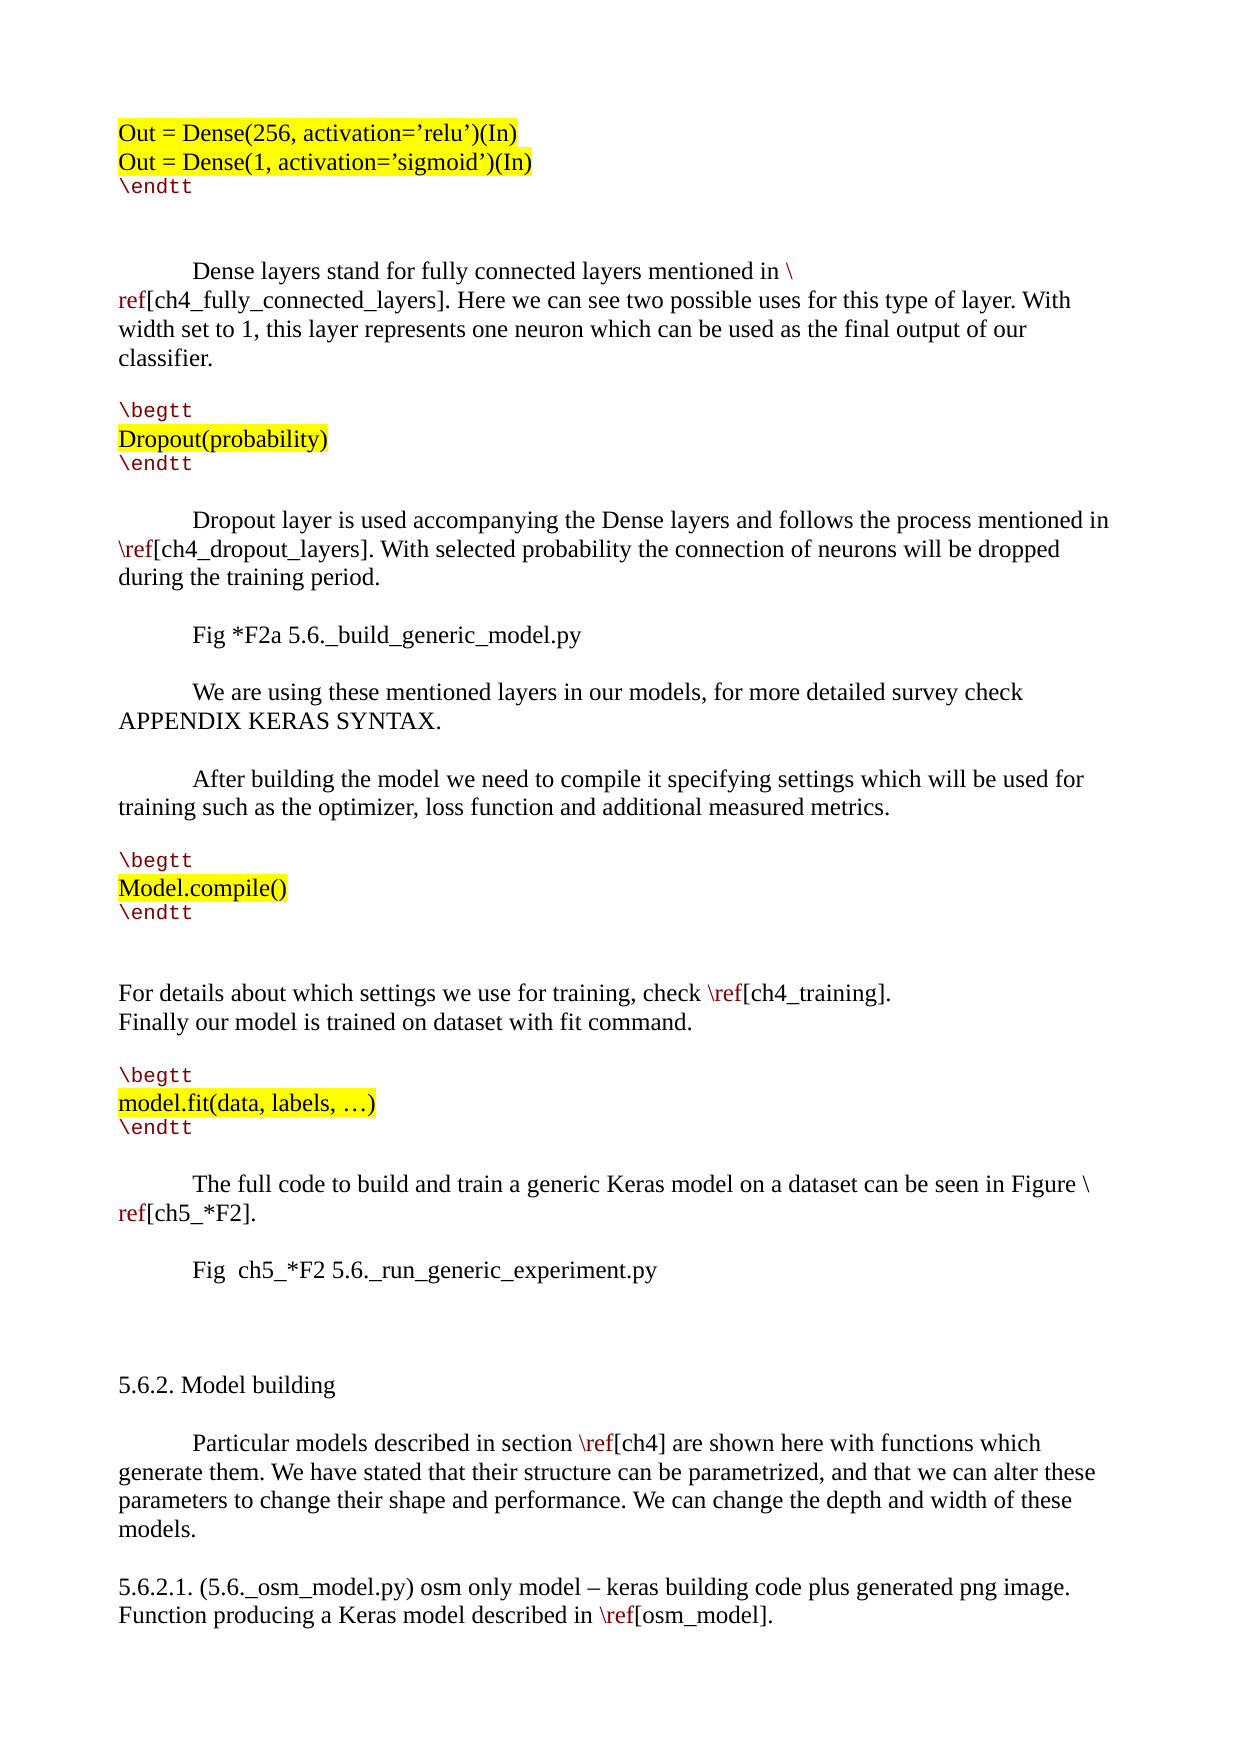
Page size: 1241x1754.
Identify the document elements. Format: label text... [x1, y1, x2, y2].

text 5.6.2. Model building [118, 1371, 1122, 1399]
text Dense layers stand for fully connected layers mentioned in \ref[ch4_fully_connected_layers]. Here we can see two possible uses for this type of layer. With width set to 1, this layer represents one neuron which can be used as the final output of our classifier. [118, 256, 1122, 371]
text Dropout(probability) [118, 424, 1122, 452]
text Fig *F2a 5.6._build_generic_model.py [118, 620, 1122, 649]
text Out = Dense(1, activation=’sigmoid’)(In) [118, 147, 1122, 176]
text Out = Dense(256, activation=’relu’)(In) [118, 118, 1122, 147]
text 5.6.2.1. (5.6._osm_model.py) osm only model – keras building code plus generated png image. Function producing a Keras model described in \ref[osm_model]. [118, 1572, 1122, 1629]
text \begtt [118, 850, 1122, 873]
text The full code to build and train a generic Keras model on a dataset can be seen in Figure \ref[ch5_*F2]. [118, 1169, 1122, 1227]
text After building the model we need to compile it specifying settings which will be used for training such as the optimizer, loss function and additional measured metrics. [118, 764, 1122, 821]
text \endtt [118, 902, 1122, 926]
text Finally our model is trained on dataset with fit command. [118, 1007, 1122, 1036]
text \begtt [118, 400, 1122, 424]
text \endtt [118, 1117, 1122, 1141]
text We are using these mentioned layers in our models, for more detailed survey check APPENDIX KERAS SYNTAX. [118, 677, 1122, 735]
text Model.compile() [118, 873, 1122, 902]
text Particular models described in section \ref[ch4] are shown here with functions which generate them. We have stated that their structure can be parametrized, and that we can alter these parameters to change their shape and performance. We can change the depth and width of these models. [118, 1428, 1122, 1543]
text model.fit(data, labels, …) [118, 1088, 1122, 1117]
text \endtt [118, 452, 1122, 476]
text Dropout layer is used accompanying the Dense layers and follows the process mentioned in \ref[ch4_dropout_layers]. With selected probability the connection of neurons will be dropped during the training period. [118, 505, 1122, 591]
text \begtt [118, 1064, 1122, 1088]
text Fig ch5_*F2 5.6._run_generic_experiment.py [118, 1256, 1122, 1284]
text For details about which settings we use for training, check \ref[ch4_training]. [118, 978, 1122, 1007]
text \endtt [118, 176, 1122, 199]
